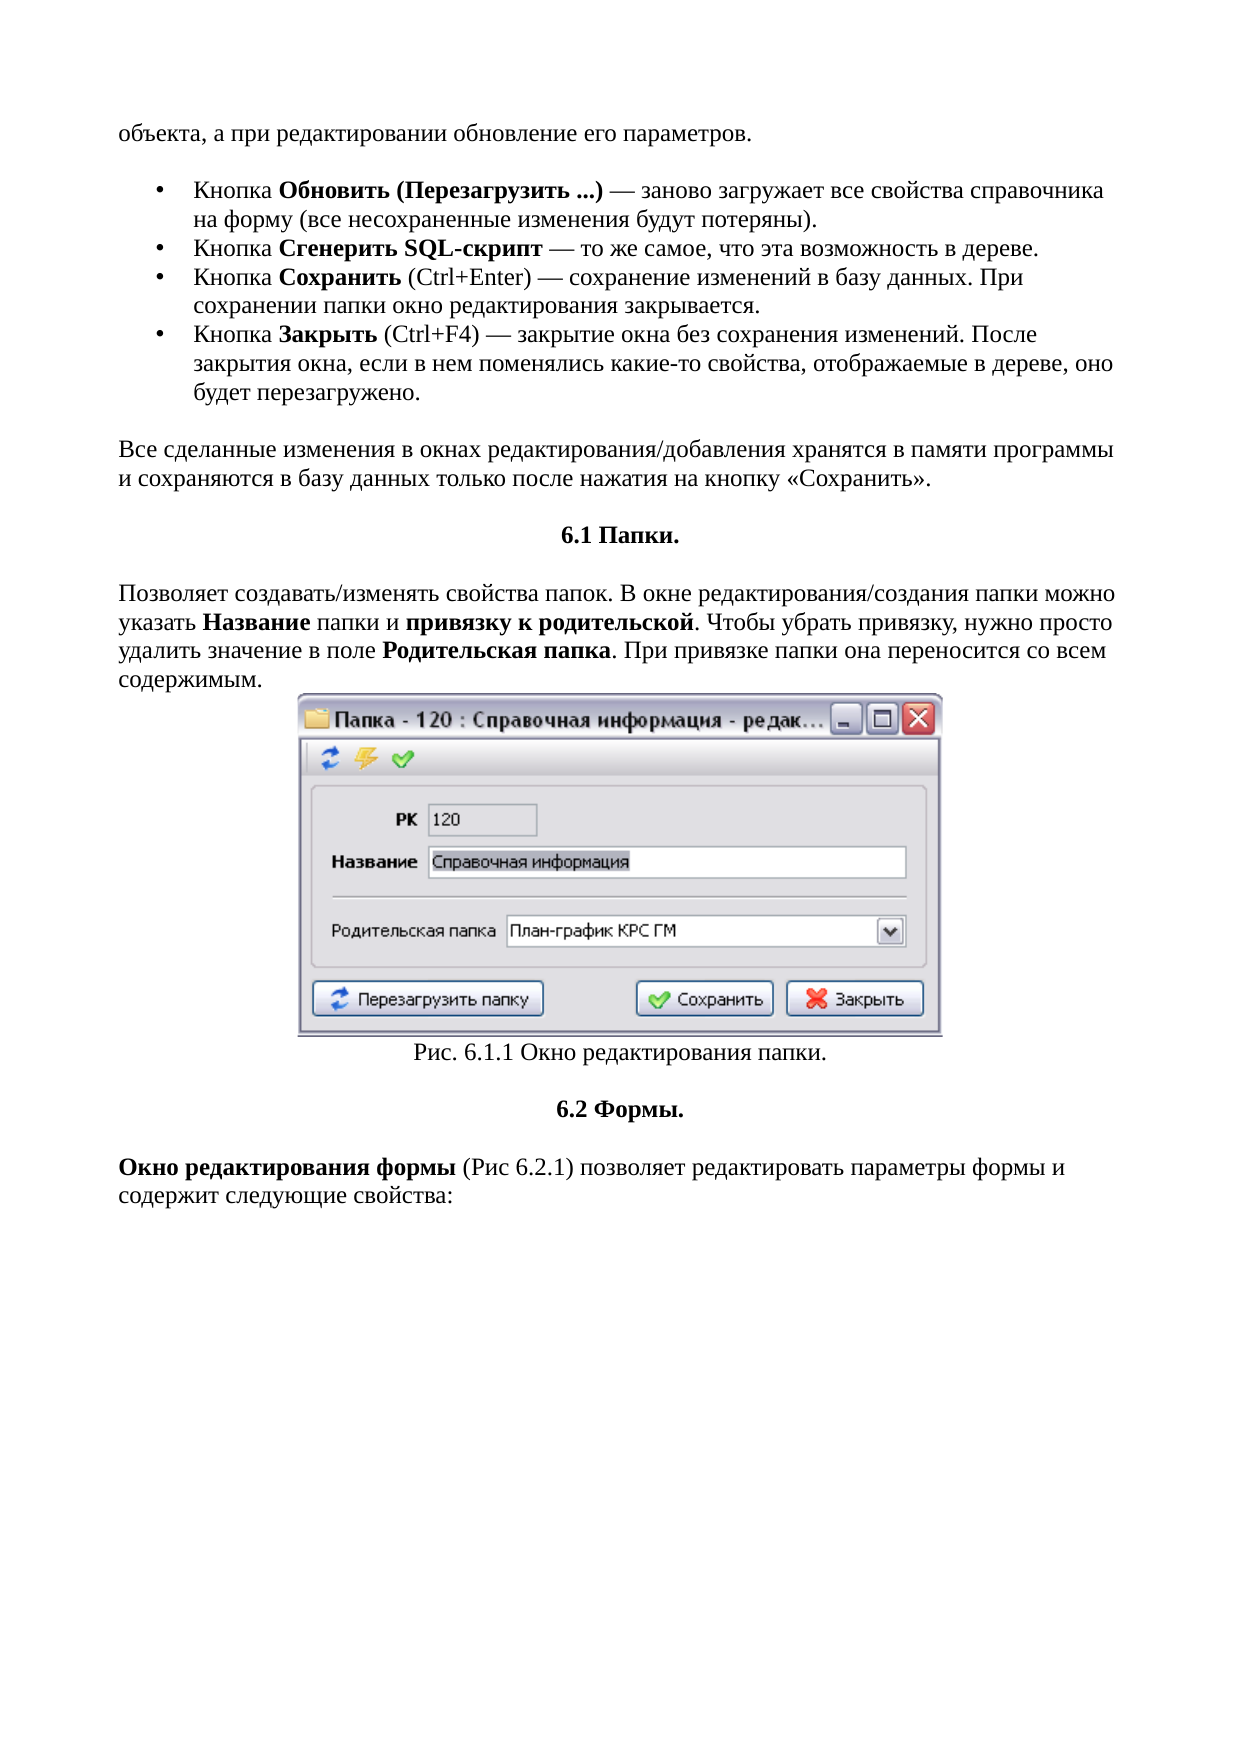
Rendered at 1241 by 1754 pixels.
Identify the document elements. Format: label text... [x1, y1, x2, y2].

text Рис. 6.1.1 Окно редактирования папки. [118, 693, 1122, 1066]
text 6.1 Папки. [118, 521, 1122, 549]
list Кнопка Обновить (Перезагрузить ...) — заново загружает все свойства справочника на форму (все несохраненные изменения будут потеряны). [156, 176, 1122, 233]
text Все сделанные изменения в окнах редактирования/добавления хранятся в памяти программы и сохраняются в базу данных только после нажатия на кнопку «Сохранить». [118, 434, 1122, 492]
list Кнопка Сохранить (Ctrl+Enter) — сохранение изменений в базу данных. При сохранении папки окно редактирования закрывается. [156, 262, 1122, 319]
text Позволяет создавать/изменять свойства папок. В окне редактирования/создания папки можно указать Название папки и привязку к родительской. Чтобы убрать привязку, нужно просто удалить значение в поле Родительская папка. При привязке папки она переносится со всем содержимым. [118, 578, 1122, 693]
text Окно редактирования формы (Рис 6.2.1) позволяет редактировать параметры формы и содержит следующие свойства: [118, 1152, 1122, 1209]
list Кнопка Закрыть (Ctrl+F4) — закрытие окна без сохранения изменений. После закрытия окна, если в нем поменялись какие-то свойства, отображаемые в дереве, оно будет перезагружено. [156, 319, 1122, 406]
text 6.2 Формы. [118, 1094, 1122, 1123]
text объекта, а при редактировании обновление его параметров. [118, 118, 1122, 147]
picture [297, 693, 943, 1037]
list Кнопка Сгенерить SQL-скрипт — то же самое, что эта возможность в дереве. [156, 233, 1122, 262]
